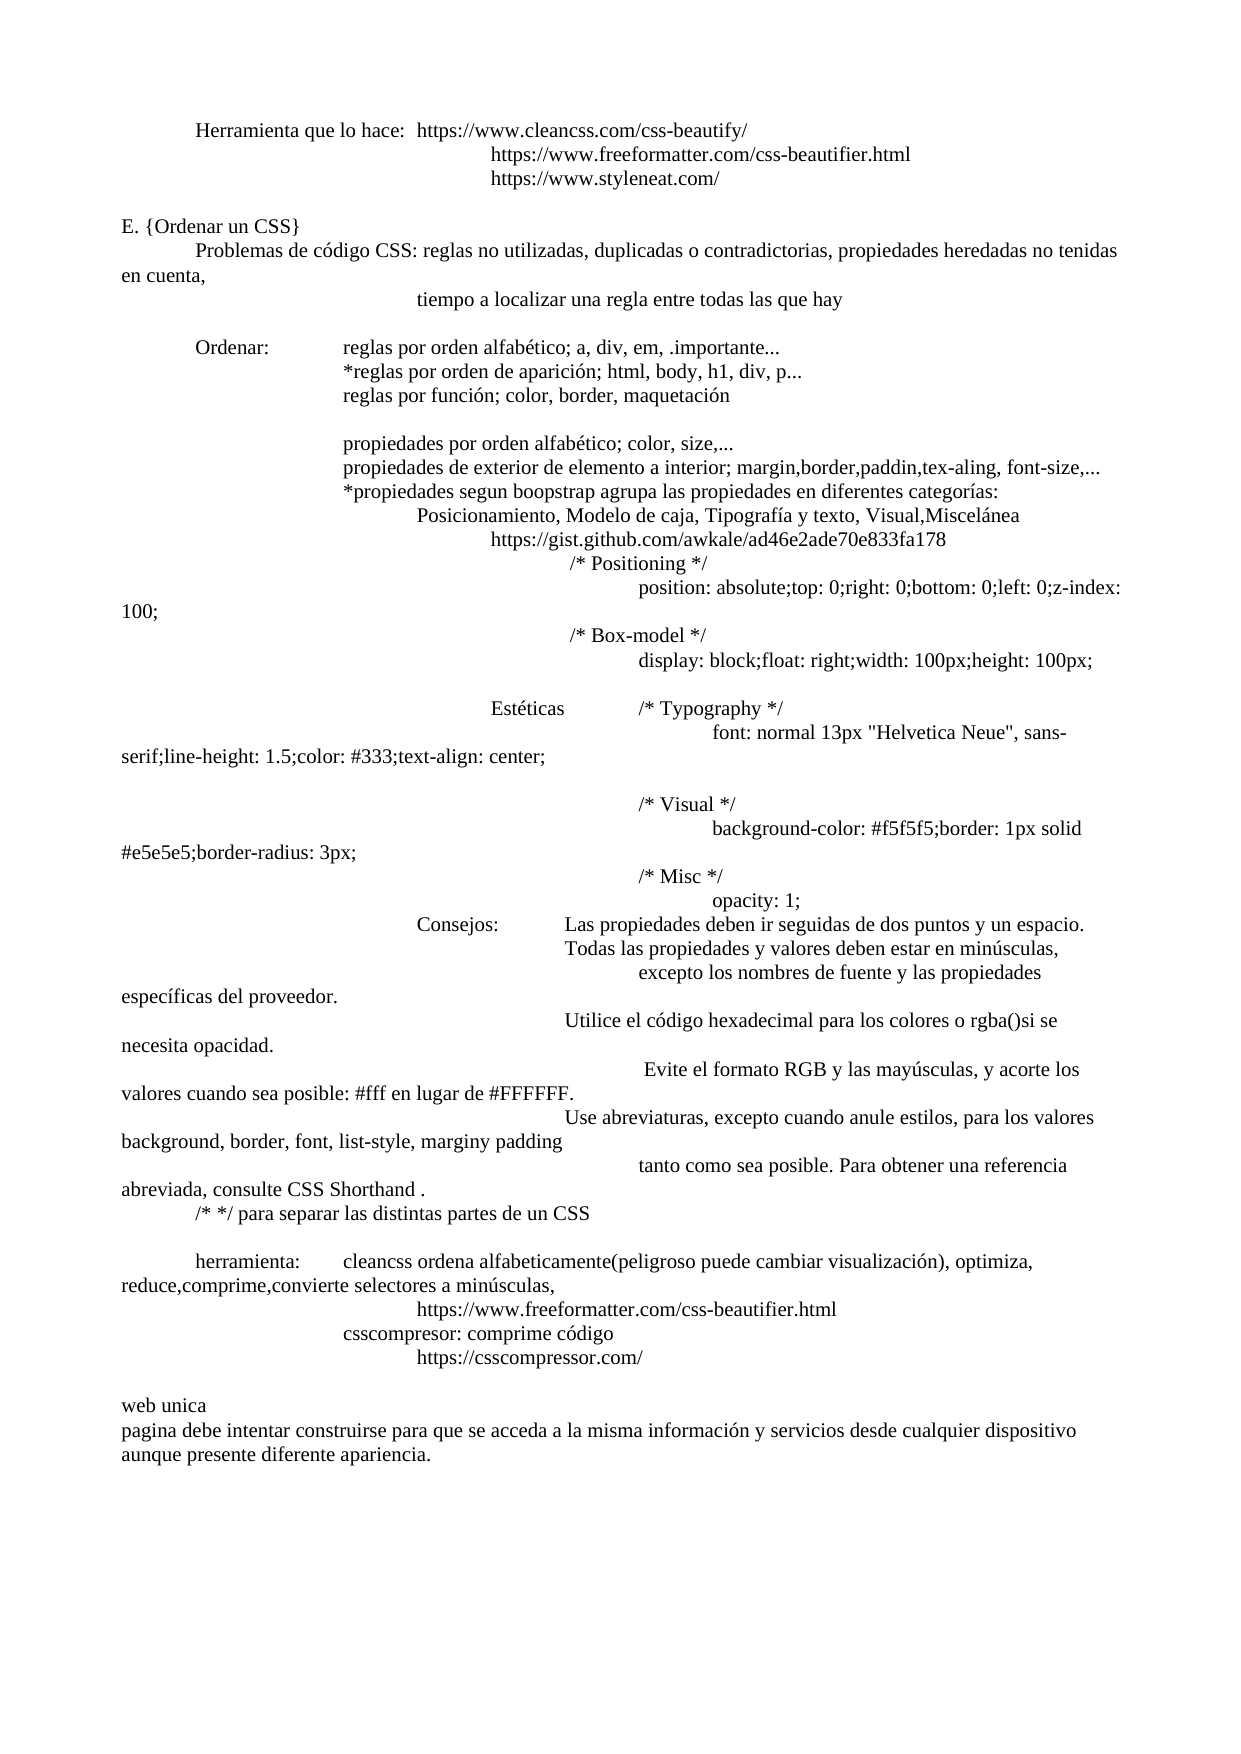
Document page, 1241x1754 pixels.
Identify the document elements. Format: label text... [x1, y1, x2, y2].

text *propiedades segun boopstrap agrupa las propiedades en diferentes categorías: [121, 479, 1122, 503]
text opacity: 1; [121, 888, 1122, 912]
text reglas por función; color, border, maquetación [121, 383, 1122, 407]
text propiedades de exterior de elemento a interior; margin,border,paddin,tex-aling, font-size,... [121, 455, 1122, 479]
text Use abreviaturas, excepto cuando anule estilos, para los valores background, border, font, list-style, marginy padding [121, 1105, 1122, 1153]
text display: block;float: right;width: 100px;height: 100px; [121, 647, 1122, 672]
text Posicionamiento, Modelo de caja, Tipografía y texto, Visual,Miscelánea [121, 503, 1122, 527]
text Estéticas /* Typography */ [121, 696, 1122, 720]
text background-color: #f5f5f5;border: 1px solid #e5e5e5;border-radius: 3px; [121, 816, 1122, 864]
text https://www.freeformatter.com/css-beautifier.html [121, 142, 1122, 166]
text https://www.styleneat.com/ [121, 166, 1122, 190]
text /* */ para separar las distintas partes de un CSS [121, 1201, 1122, 1225]
text /* Misc */ [121, 864, 1122, 888]
text font: normal 13px "Helvetica Neue", sans-serif;line-height: 1.5;color: #333;text-align: center; [121, 720, 1122, 768]
text web unica [121, 1393, 1122, 1417]
text /* Positioning */ [121, 551, 1122, 575]
text pagina debe intentar construirse para que se acceda a la misma información y servicios desde cualquier dispositivo aunque presente diferente apariencia. [121, 1417, 1122, 1466]
text tanto como sea posible. Para obtener una referencia abreviada, consulte CSS Shorthand . [121, 1153, 1122, 1201]
text E. {Ordenar un CSS} [121, 214, 1122, 238]
text /* Box-model */ [121, 623, 1122, 647]
text https://gist.github.com/awkale/ad46e2ade70e833fa178 [121, 527, 1122, 551]
text Herramienta que lo hace: https://www.cleancss.com/css-beautify/ [121, 118, 1122, 142]
text https://www.freeformatter.com/css-beautifier.html [121, 1297, 1122, 1321]
text *reglas por orden de aparición; html, body, h1, div, p... [121, 359, 1122, 383]
text Problemas de código CSS: reglas no utilizadas, duplicadas o contradictorias, propiedades heredadas no tenidas en cuenta, [121, 238, 1122, 287]
text excepto los nombres de fuente y las propiedades específicas del proveedor. [121, 960, 1122, 1008]
text tiempo a localizar una regla entre todas las que hay [121, 287, 1122, 311]
text position: absolute;top: 0;right: 0;bottom: 0;left: 0;z-index: 100; [121, 575, 1122, 623]
text Todas las propiedades y valores deben estar en minúsculas, [121, 936, 1122, 960]
text /* Visual */ [121, 792, 1122, 816]
text herramienta: cleancss ordena alfabeticamente(peligroso puede cambiar visualización), optimiza, reduce,comprime,convierte selectores a minúsculas, [121, 1249, 1122, 1297]
text propiedades por orden alfabético; color, size,... [121, 431, 1122, 455]
text Consejos: Las propiedades deben ir seguidas de dos puntos y un espacio. [121, 912, 1122, 936]
text Evite el formato RGB y las mayúsculas, y acorte los valores cuando sea posible: #fff en lugar de #FFFFFF. [121, 1057, 1122, 1105]
text Ordenar: reglas por orden alfabético; a, div, em, .importante... [121, 335, 1122, 359]
text csscompresor: comprime código [121, 1321, 1122, 1345]
text https://csscompressor.com/ [121, 1345, 1122, 1369]
text Utilice el código hexadecimal para los colores o rgba()si se necesita opacidad. [121, 1008, 1122, 1057]
